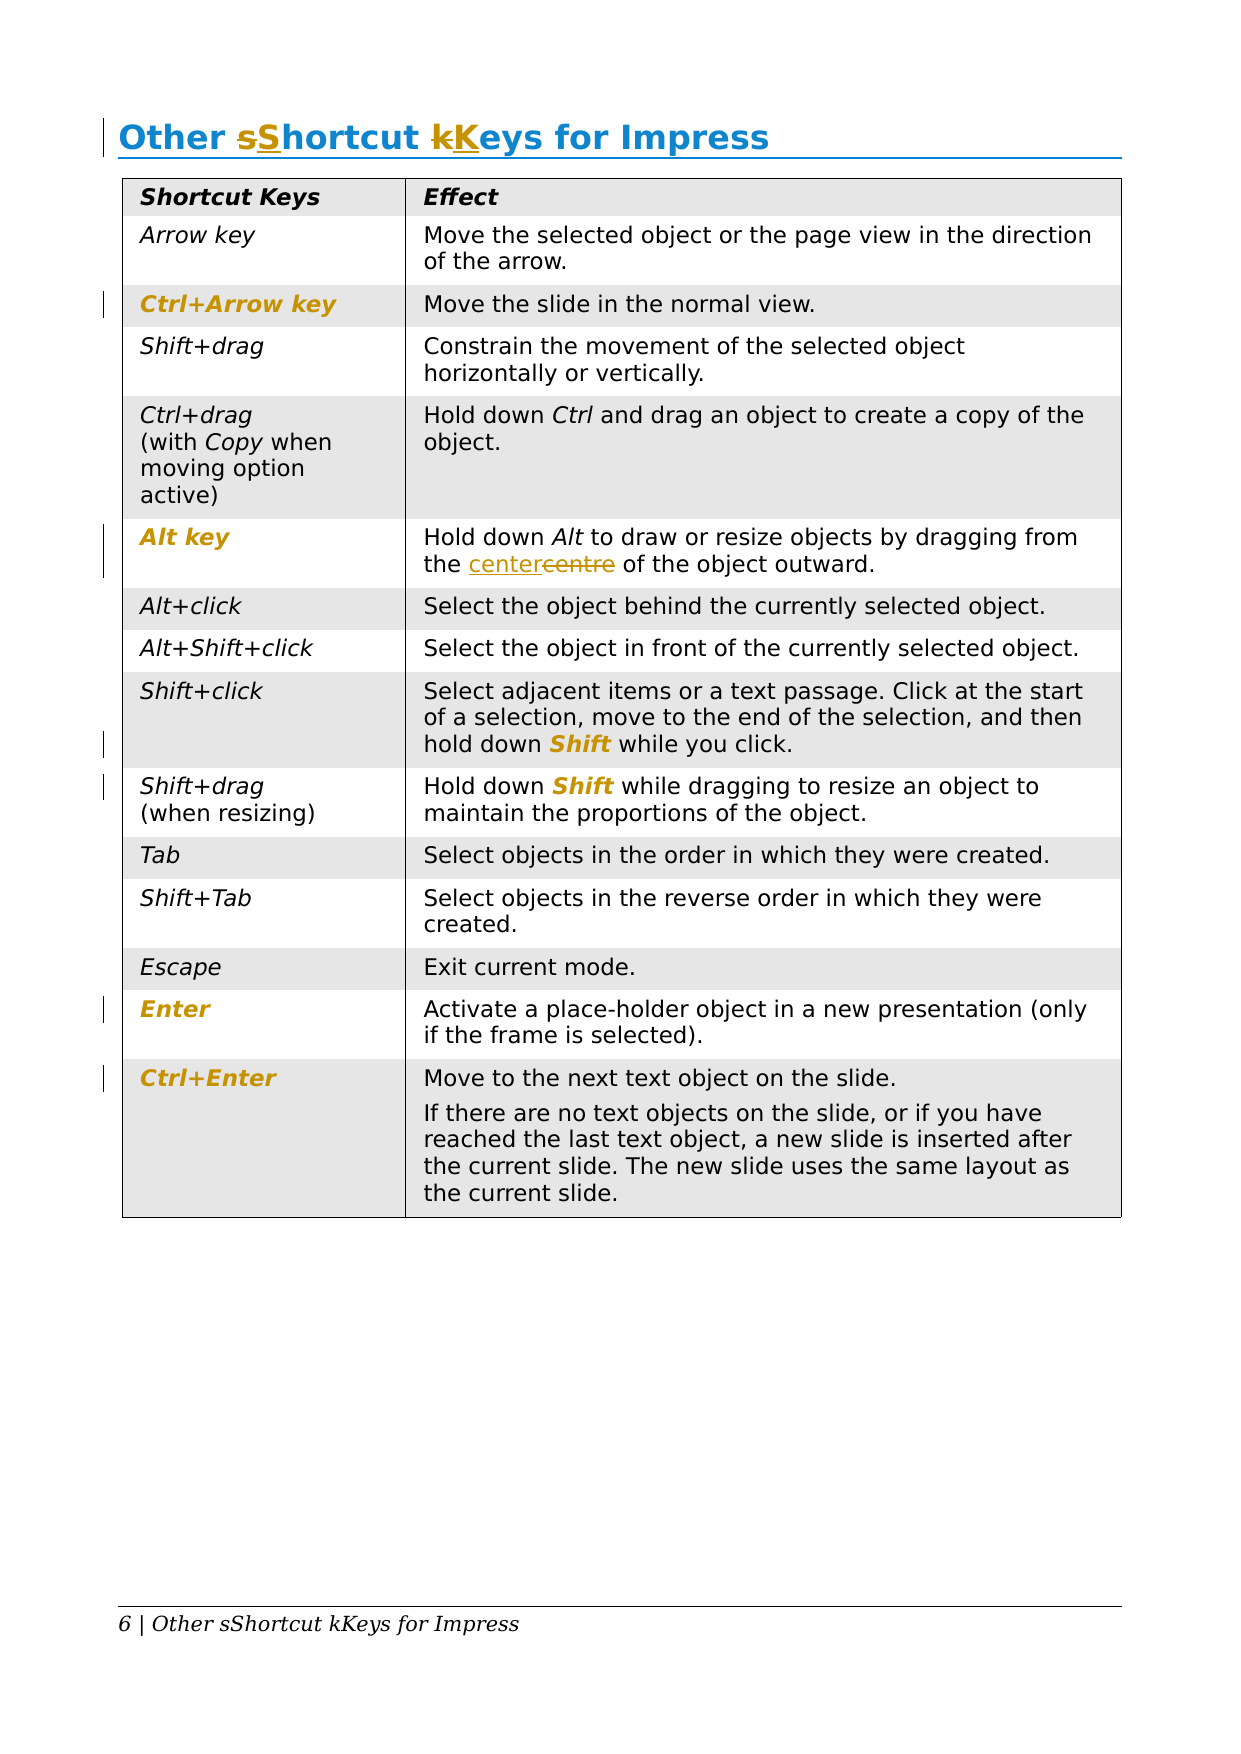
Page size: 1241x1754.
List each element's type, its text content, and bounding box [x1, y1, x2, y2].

table_cell Select the object in front of the currently selected object. [406, 630, 1121, 672]
table_cell Select objects in the order in which they were created. [406, 837, 1121, 879]
table_cell Select the object behind the currently selected object. [406, 588, 1121, 630]
table_cell Move the selected object or the page view in the direction of the arrow. [406, 216, 1121, 285]
table_cell Arrow key [123, 216, 405, 285]
table_cell Exit current mode. [406, 948, 1121, 990]
table_cell Move to the next text object on the slide. If there are no text objects on the slide, or if you have reached the last text object, a new slide is inserted after the current slide. The new slide uses the same layout as the current slide. [406, 1059, 1121, 1217]
subtitle Other Shortcut Keys for Impress [118, 118, 1122, 157]
table_cell Shift+drag (when resizing) [123, 768, 405, 837]
table_header Effect [406, 179, 1121, 216]
table_cell Escape [123, 948, 405, 990]
table_cell Move the slide in the normal view. [406, 285, 1121, 327]
table_cell Select objects in the reverse order in which they were created. [406, 879, 1121, 948]
table_cell Tab [123, 837, 405, 879]
table_cell Ctrl+Arrow key [123, 285, 405, 327]
table_cell Hold down Alt to draw or resize objects by dragging from the center of the object outward. [406, 519, 1121, 588]
table_cell Constrain the movement of the selected object horizontally or vertically. [406, 328, 1121, 396]
table_cell Activate a place-holder object in a new presentation (only if the frame is selected). [406, 990, 1121, 1059]
table_cell Hold down Ctrl and drag an object to create a copy of the object. [406, 396, 1121, 519]
table_cell Alt+Shift+click [123, 630, 405, 672]
table_cell Alt key [123, 519, 405, 588]
table_cell Ctrl+drag (with Copy when moving option active) [123, 396, 405, 519]
table_cell Hold down Shift while dragging to resize an object to maintain the proportions of the object. [406, 768, 1121, 837]
table_cell Ctrl+Enter [123, 1059, 405, 1217]
table_cell Enter [123, 990, 405, 1059]
table_cell Shift+click [123, 672, 405, 768]
table_cell Alt+click [123, 588, 405, 630]
table_cell Shift+drag [123, 328, 405, 396]
table_cell Select adjacent items or a text passage. Click at the start of a selection, move to the end of the selection, and then hold down Shift while you click. [406, 672, 1121, 768]
table_cell Shift+Tab [123, 879, 405, 948]
table_header Shortcut Keys [123, 179, 405, 216]
